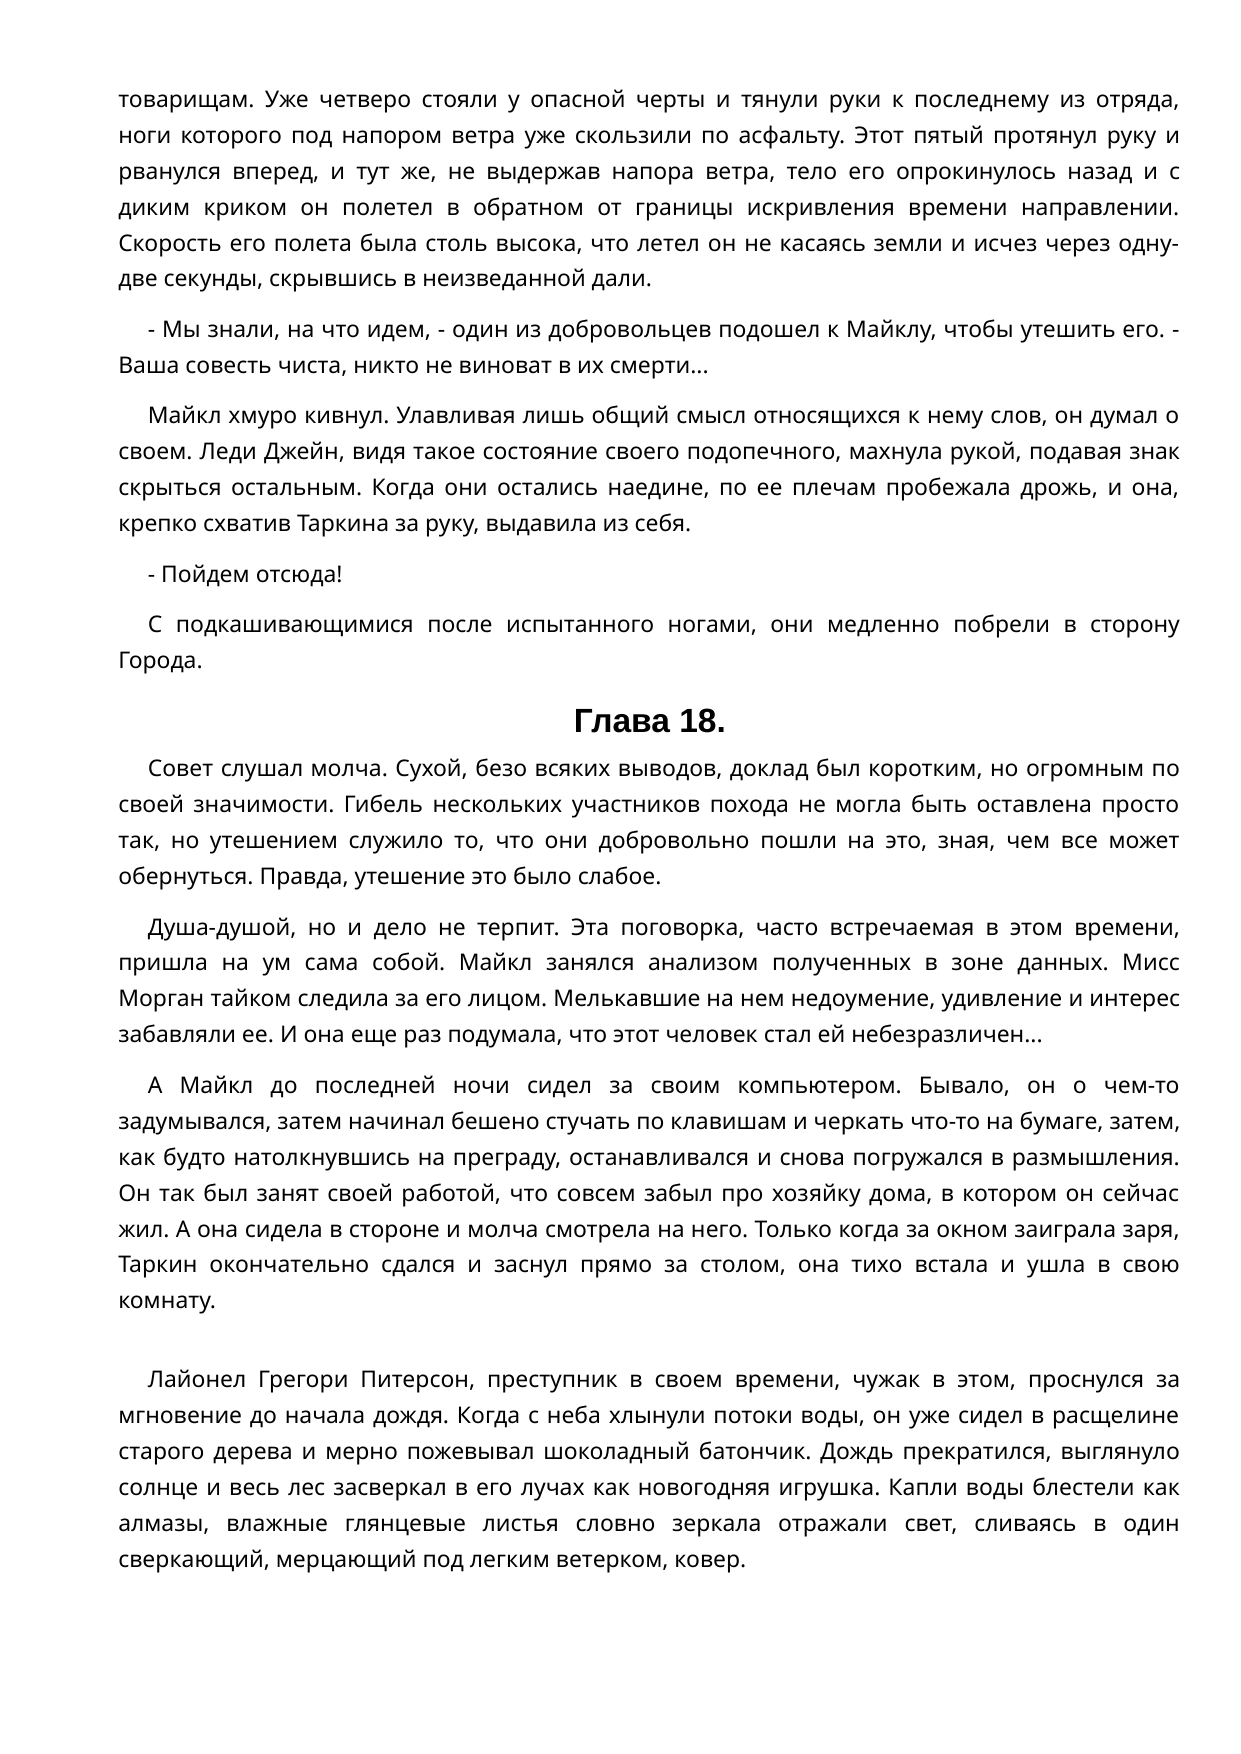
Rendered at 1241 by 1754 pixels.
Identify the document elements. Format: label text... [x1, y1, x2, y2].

text Душа-душой, но и дело не терпит. Эта поговорка, часто встречаемая в этом времени, пришла на ум сама собой. Майкл занялся анализом полученных в зоне данных. Мисс Морган тайком следила за его лицом. Мелькавшие на нем недоумение, удивление и интерес забавляли ее. И она еще раз подумала, что этот человек стал ей небезразличен... [118, 910, 1181, 1049]
subtitle Глава 18. [118, 701, 1181, 739]
text А Майкл до последней ночи сидел за своим компьютером. Бывало, он о чем-то задумывался, затем начинал бешено стучать по клавишам и черкать что-то на бумаге, затем, как будто натолкнувшись на преграду, останавливался и снова погружался в размышления. Он так был занят своей работой, что совсем забыл про хозяйку дома, в котором он сейчас жил. А она сидела в стороне и молча смотрела на него. Только когда за окном заиграла заря, Таркин окончательно сдался и заснул прямо за столом, она тихо встала и ушла в свою комнату. [118, 1069, 1181, 1316]
text - Пойдем отсюда! [118, 558, 1181, 589]
text Майкл хмуро кивнул. Улавливая лишь общий смысл относящихся к нему слов, он думал о своем. Леди Джейн, видя такое состояние своего подопечного, махнула рукой, подавая знак скрыться остальным. Когда они остались наедине, по ее плечам пробежала дрожь, и она, крепко схватив Таркина за руку, выдавила из себя. [118, 399, 1181, 538]
text - Мы знали, на что идем, - один из добровольцев подошел к Майклу, чтобы утешить его. - Ваша совесть чиста, никто не виноват в их смерти... [118, 313, 1181, 380]
text Совет слушал молча. Сухой, безо всяких выводов, доклад был коротким, но огромным по своей значимости. Гибель нескольких участников похода не могла быть оставлена просто так, но утешением служило то, что они добровольно пошли на это, зная, чем все может обернуться. Правда, утешение это было слабое. [118, 752, 1181, 891]
text товарищам. Уже четверо стояли у опасной черты и тянули руки к последнему из отряда, ноги которого под напором ветра уже скользили по асфальту. Этот пятый протянул руку и рванулся вперед, и тут же, не выдержав напора ветра, тело его опрокинулось назад и с диким криком он полетел в обратном от границы искривления времени направлении. Скорость его полета была столь высока, что летел он не касаясь земли и исчез через одну-две секунды, скрывшись в неизведанной дали. [118, 83, 1181, 294]
text Лайонел Грегори Питерсон, преступник в своем времени, чужак в этом, проснулся за мгновение до начала дождя. Когда с неба хлынули потоки воды, он уже сидел в расщелине старого дерева и мерно пожевывал шоколадный батончик. Дождь прекратился, выглянуло солнце и весь лес засверкал в его лучах как новогодняя игрушка. Капли воды блестели как алмазы, влажные глянцевые листья словно зеркала отражали свет, сливаясь в один сверкающий, мерцающий под легким ветерком, ковер. [118, 1363, 1181, 1574]
text С подкашивающимися после испытанного ногами, они медленно побрели в сторону Города. [118, 608, 1181, 675]
